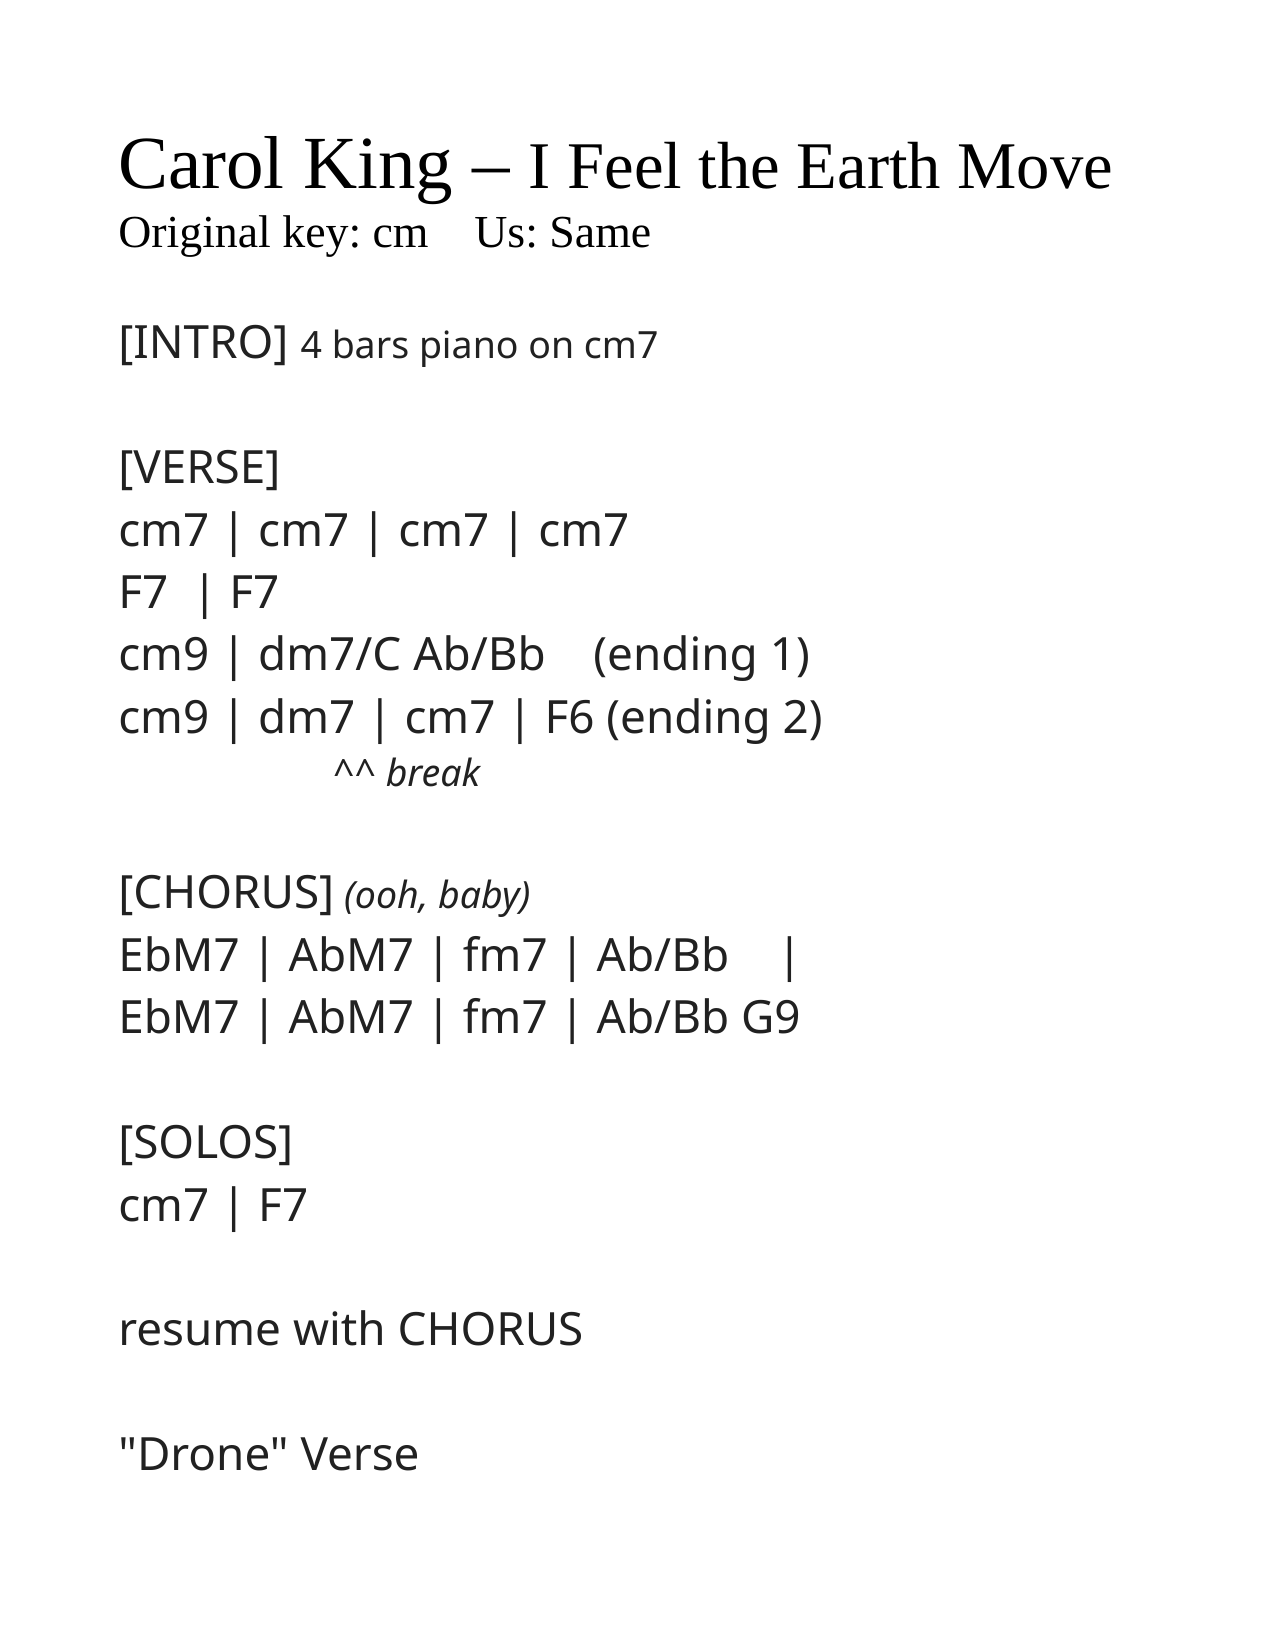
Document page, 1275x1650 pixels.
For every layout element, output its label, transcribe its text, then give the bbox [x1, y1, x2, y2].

text resume with CHORUS [118, 1297, 1157, 1359]
text ^^ break [118, 747, 1157, 798]
text EbM7 | AbM7 | fm7 | Ab/Bb | [118, 922, 1157, 985]
text [SOLOS] [118, 1109, 1157, 1172]
text EbM7 | AbM7 | fm7 | Ab/Bb G9 [118, 985, 1157, 1047]
text cm7 | cm7 | cm7 | cm7 [118, 497, 1157, 559]
text [CHORUS] (ooh, baby) [118, 860, 1157, 922]
text Carol King – I Feel the Earth Move [118, 118, 1157, 204]
text cm9 | dm7/C Ab/Bb (ending 1) [118, 622, 1157, 684]
text [INTRO] 4 bars piano on cm7 [118, 310, 1157, 372]
text cm9 | dm7 | cm7 | F6 (ending 2) [118, 684, 1157, 747]
text "Drone" Verse [118, 1422, 1157, 1484]
text cm7 | F7 [118, 1172, 1157, 1234]
text F7 | F7 [118, 559, 1157, 622]
text Original key: cm Us: Same [118, 204, 1157, 257]
text [VERSE] [118, 434, 1157, 497]
